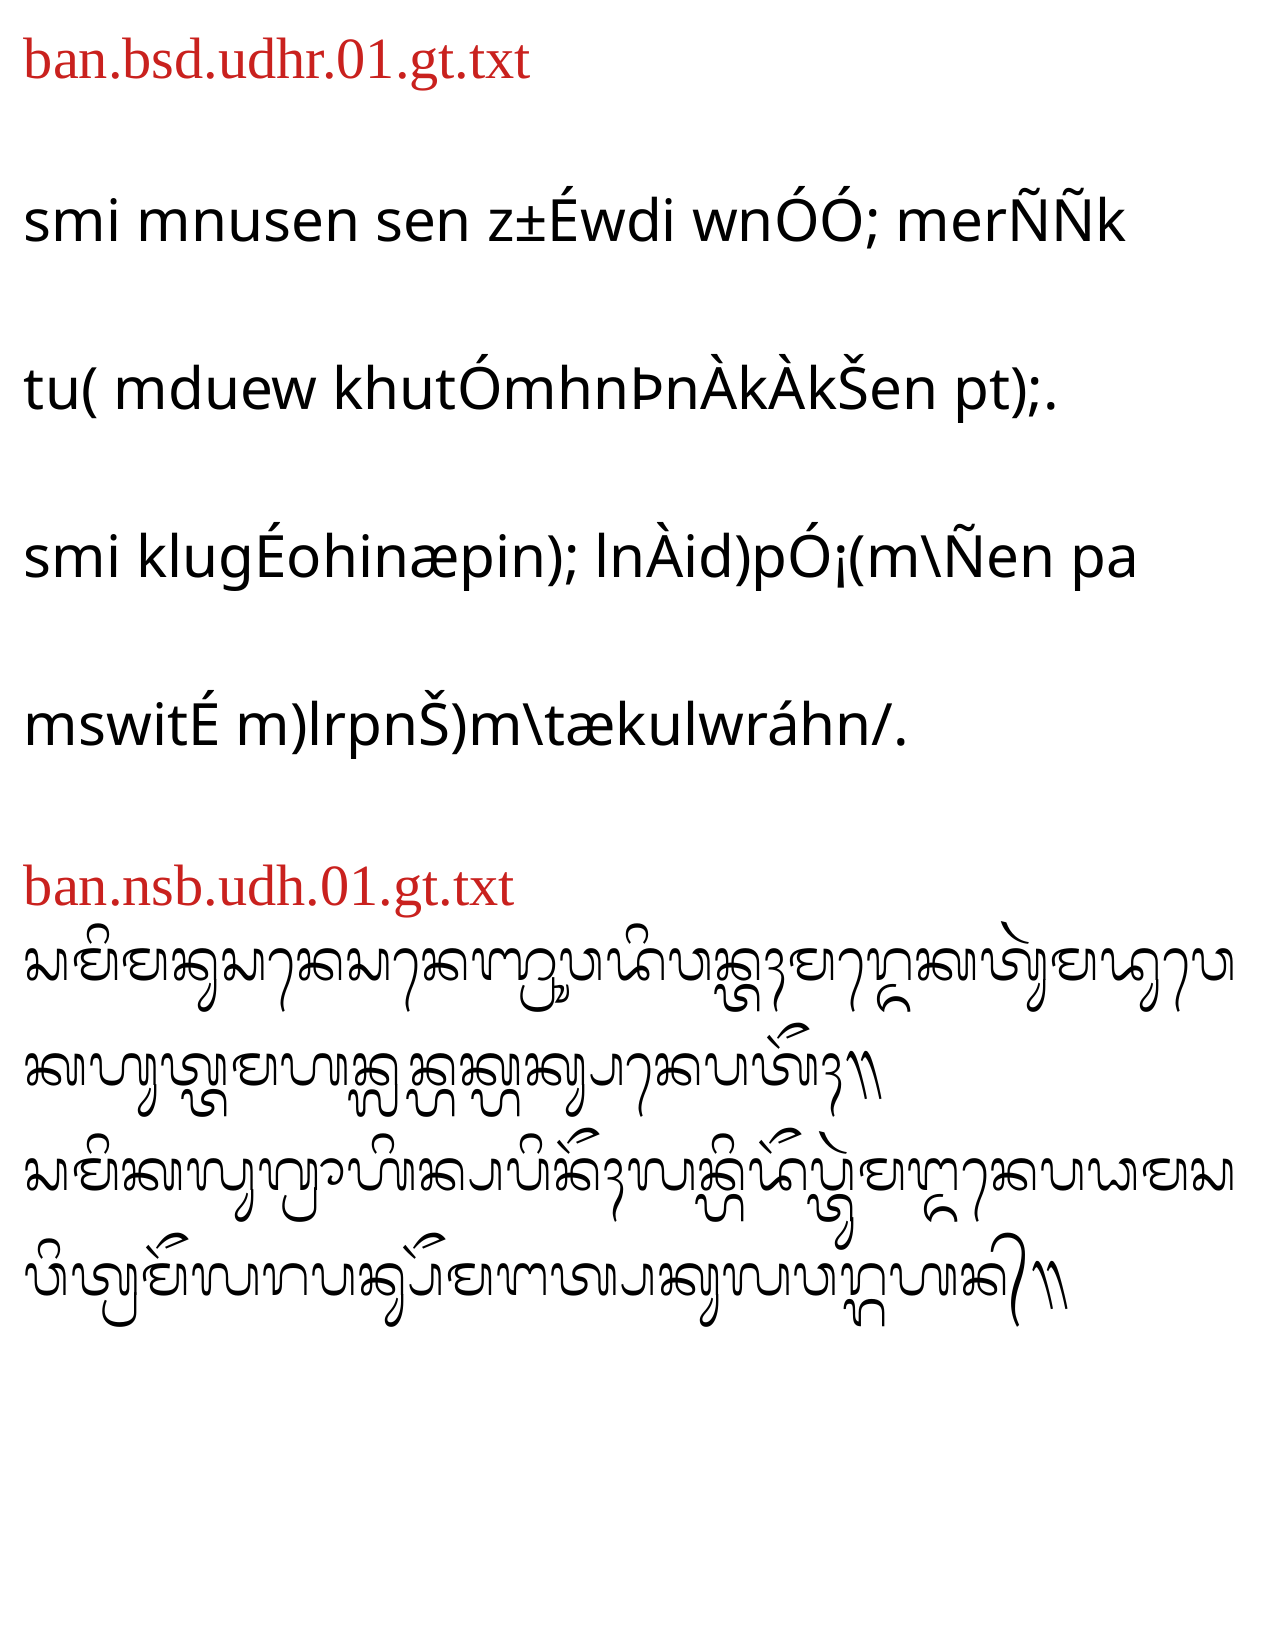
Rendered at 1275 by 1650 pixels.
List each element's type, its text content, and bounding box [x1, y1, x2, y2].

text ban.nsb.udh.01.gt.txt [24, 851, 1251, 918]
text smi mnusen sen z±Éwdi wnÓÓ; merÑÑk tu( mduew khutÓmhnÞnÀkÀkŠen pt);. [24, 179, 1251, 427]
text ᬲᬫᬶᬫᬦᬸᬲᬦᬾᬲᬦᬾᬜ᭄ᬭᬸᬯᬤᬶᬯᬦ᭄ᬢᬄᬫᬭ᭄ᬤᬾᬓᬢᬸᬃᬫᬤᬸᬯᬾᬓᬳᬸᬢ᭄ᬢᬫᬳᬦ᭄ᬮᬦ᭄ᬳᬓ᭄ᬳᬓ᭄ᬲᬦᬾᬧᬢᭂᬄ᭟ ᬲᬫᬶᬓᬮᬸᬕ᭄ᬭᬵᬳᬶᬦ᭄ᬧᬧᬶᬦᭂᬄᬮᬦ᭄ᬳᬶᬤᭂᬧ᭄ᬢᬸᬃᬫᬗ᭄ᬤᬦᬾᬧᬥᬫᬲᬯᬶᬢ᭄ᬭᬫᭂᬮᬭᬧᬦ᭄ᬲᭂᬫᬗᬢ᭄ᬧᬓᬸᬮᬯᬭ᭄ᬕᬳᬦ᭄᭟ [24, 918, 1251, 1337]
text smi klugÉohinæpin); lnÀid)pÓ¡(m\Ñen pa mswitÉ m)lrpnŠ)m\tækulwráhn/. [24, 515, 1251, 763]
text ban.bsd.udhr.01.gt.txt [24, 24, 1251, 91]
